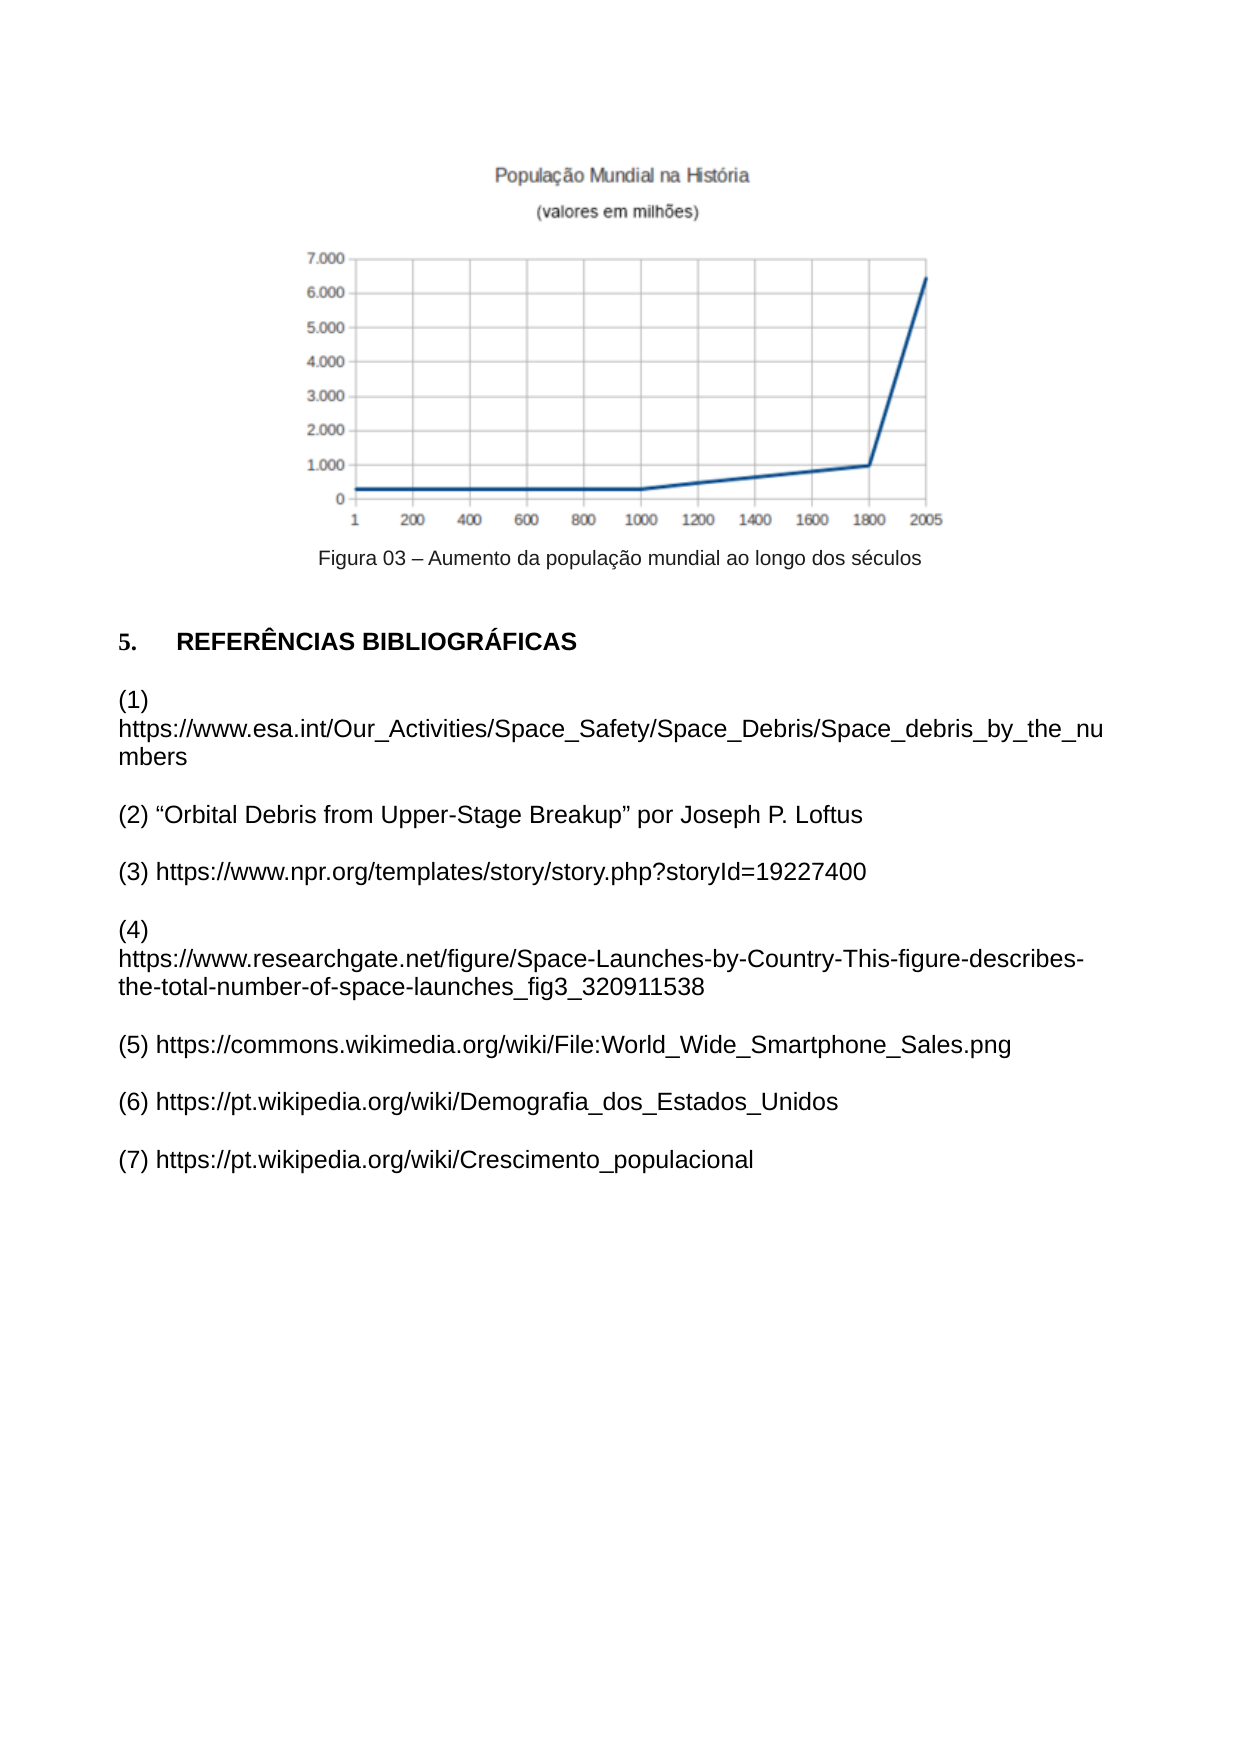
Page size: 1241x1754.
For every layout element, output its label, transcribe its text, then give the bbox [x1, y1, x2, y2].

text (6) https://pt.wikipedia.org/wiki/Demografia_dos_Estados_Unidos [118, 1087, 1122, 1116]
text (5) https://commons.wikimedia.org/wiki/File:World_Wide_Smartphone_Sales.png [118, 1030, 1122, 1059]
text (4) https://www.researchgate.net/figure/Space-Launches-by-Country-This-figure-describes-the-total-number-of-space-launches_fig3_320911538 [118, 915, 1122, 1001]
list REFERÊNCIAS BIBLIOGRÁFICAS [118, 627, 1122, 656]
picture [284, 146, 956, 546]
text (7) https://pt.wikipedia.org/wiki/Crescimento_populacional [118, 1145, 1122, 1174]
text (1) https://www.esa.int/Our_Activities/Space_Safety/Space_Debris/Space_debris_by_the_numbers [118, 685, 1122, 771]
text Figura 03 – Aumento da população mundial ao longo dos séculos [118, 147, 1122, 570]
text (3) https://www.npr.org/templates/story/story.php?storyId=19227400 [118, 857, 1122, 886]
text (2) “Orbital Debris from Upper-Stage Breakup” por Joseph P. Loftus [118, 800, 1122, 829]
